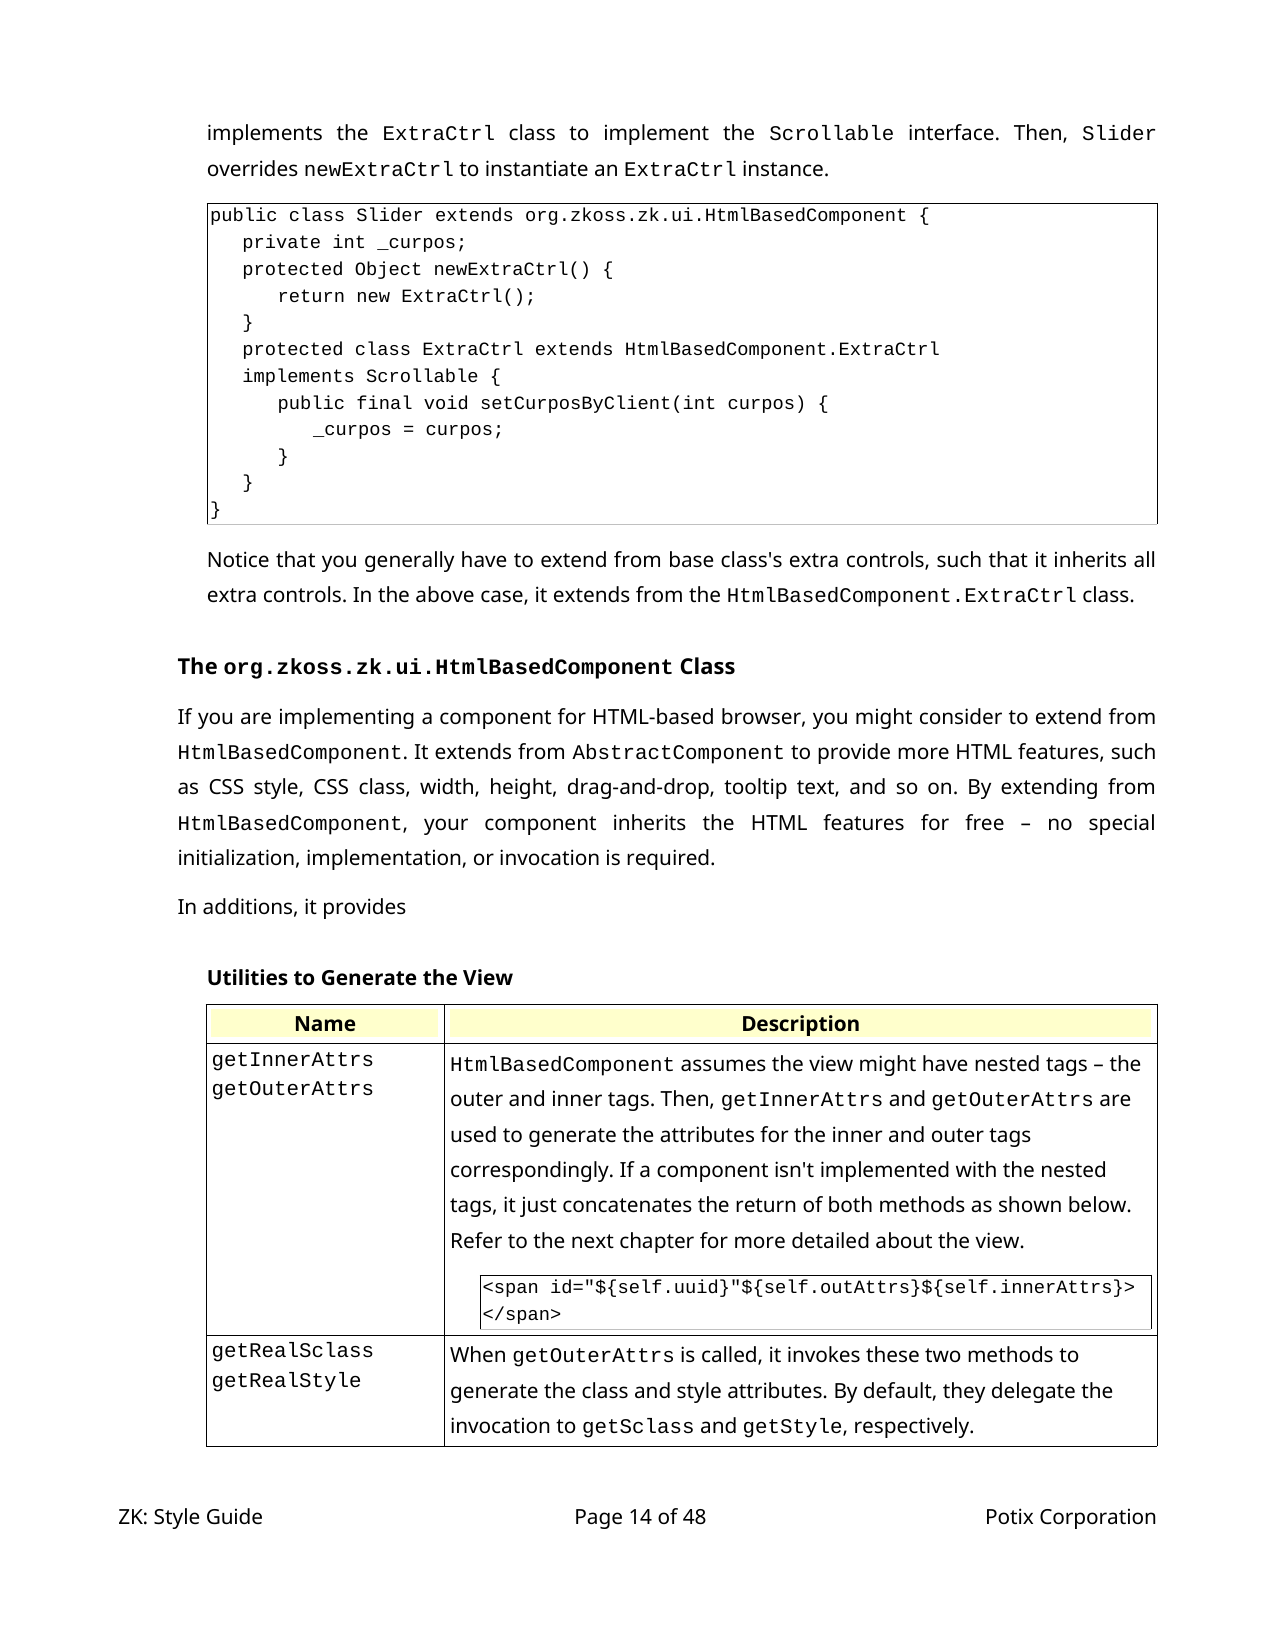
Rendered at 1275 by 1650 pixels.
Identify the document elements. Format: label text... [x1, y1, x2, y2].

text public class Slider extends org.zkoss.zk.ui.HtmlBasedComponent { [208, 204, 1157, 227]
text protected Object newExtraCtrl() { return new ExtraCtrl(); } protected class ExtraCtrl extends HtmlBasedComponent.ExtraCtrl [208, 257, 1157, 361]
subtitle The org.zkoss.zk.ui.HtmlBasedComponent Class [177, 651, 1157, 681]
text implements the ExtraCtrl class to implement the Scrollable interface. Then, Slider overrides newExtraCtrl to instantiate an ExtraCtrl instance. [207, 118, 1157, 182]
table_cell getInnerAttrs getOuterAttrs [207, 1044, 444, 1335]
table_cell HtmlBasedComponent assumes the view might have nested tags – the outer and inner tags. Then, getInnerAttrs and getOuterAttrs are used to generate the attributes for the inner and outer tags correspondingly. If a component isn't implemented with the nested tags, it just concatenates the return of both methods as shown below. Refer to the next chapter for more detailed about the view. <span id="${self.uuid}"${self.outAttrs}${self.innerAttrs}> </span> [445, 1044, 1157, 1335]
text Notice that you generally have to extend from base class's extra controls, such that it inherits all extra controls. In the above case, it extends from the HtmlBasedComponent.ExtraCtrl class. [207, 545, 1157, 608]
table_header Name [207, 1005, 444, 1043]
table_cell When getOuterAttrs is called, it invokes these two methods to generate the class and style attributes. By default, they delegate the invocation to getSclass and getStyle, respectively. [445, 1336, 1157, 1446]
text private int _curpos; [208, 230, 1157, 254]
table_cell getRealSclass getRealStyle [207, 1336, 444, 1446]
text If you are implementing a component for HTML-based browser, you might consider to extend from HtmlBasedComponent. It extends from AbstractComponent to provide more HTML features, such as CSS style, CSS class, width, height, drag-and-drop, tooltip text, and so on. By extending from HtmlBasedComponent, your component inherits the HTML features for free – no special initialization, implementation, or invocation is required. [177, 702, 1157, 871]
text In additions, it provides [177, 892, 1157, 920]
subtitle Utilities to Generate the View [207, 963, 1157, 991]
table_header Description [445, 1005, 1157, 1043]
text implements Scrollable { public final void setCurposByClient(int curpos) { _curpos = curpos; } } } [208, 364, 1157, 524]
